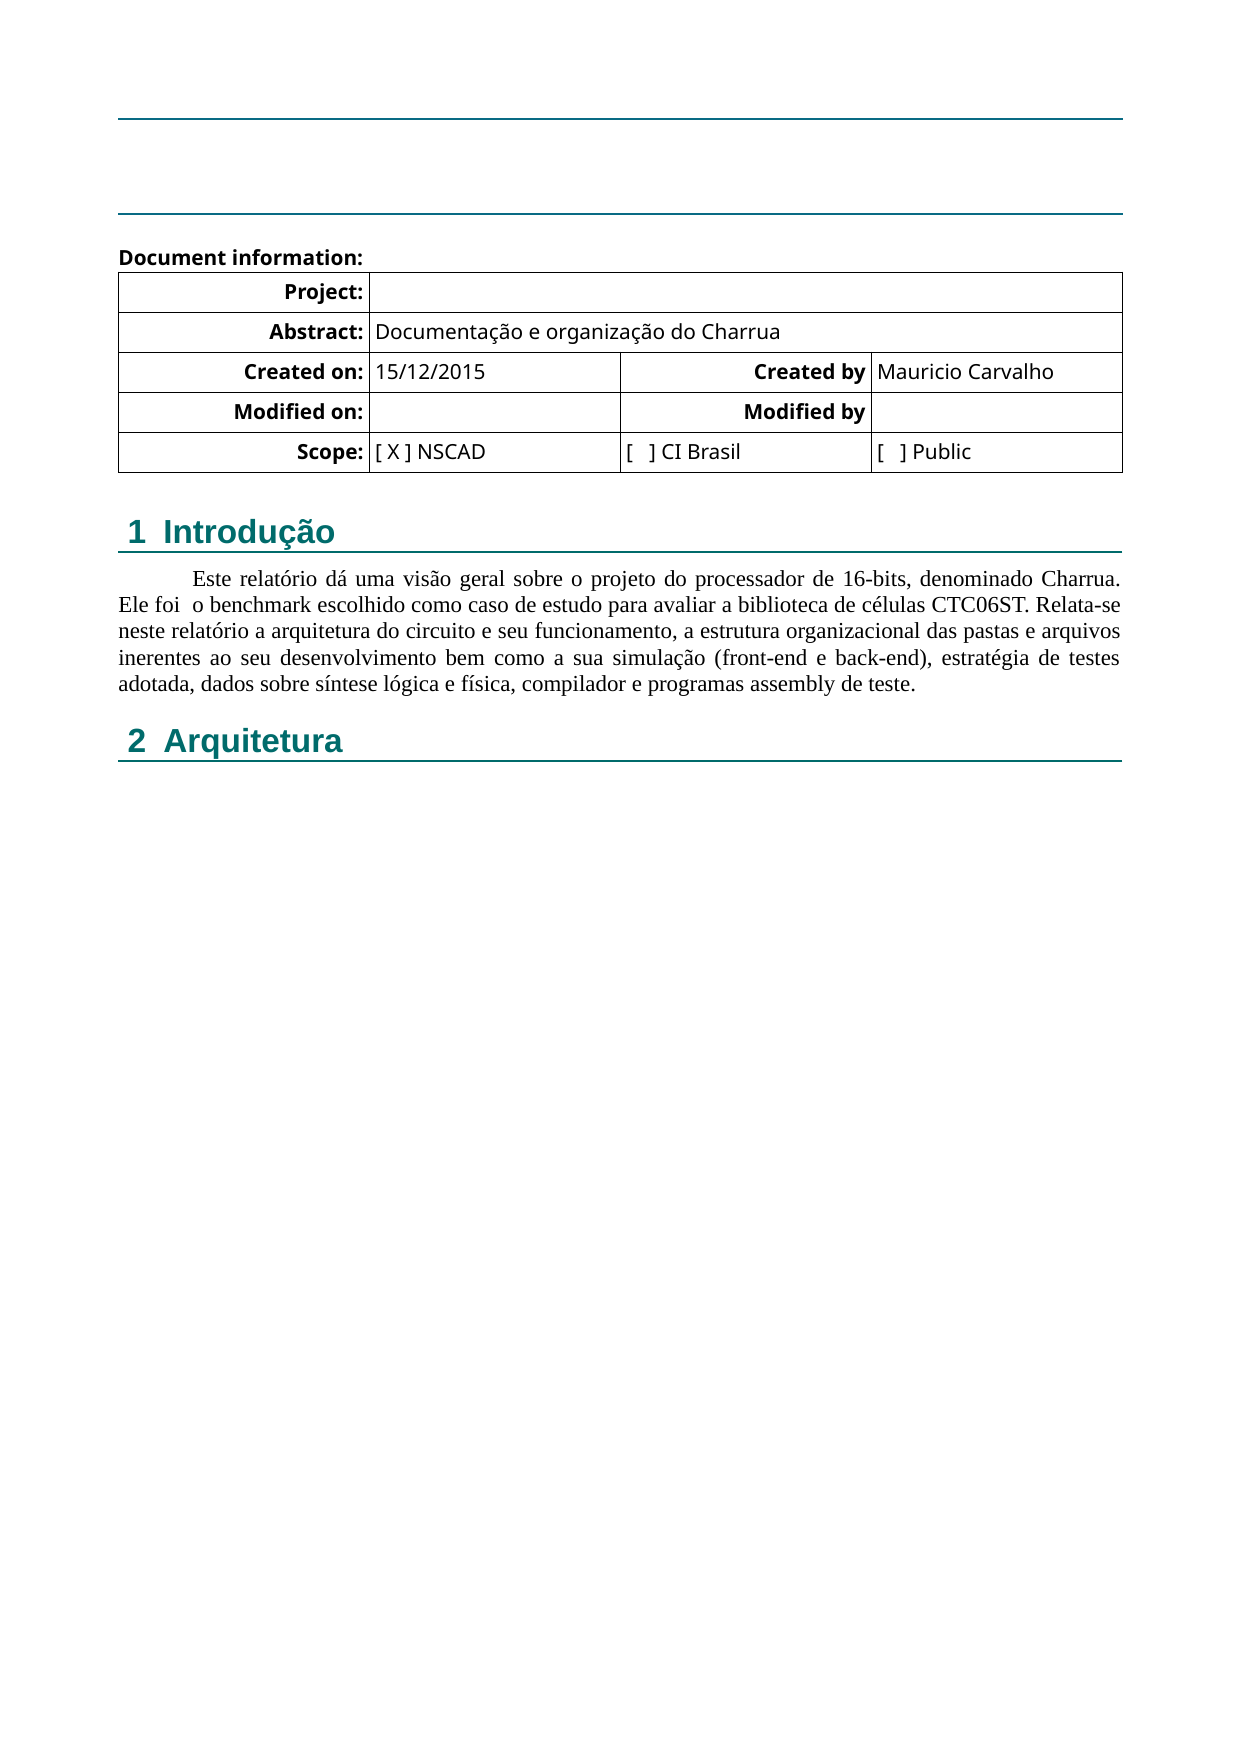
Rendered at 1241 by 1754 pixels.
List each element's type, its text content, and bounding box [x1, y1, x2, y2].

table_cell Abstract: [119, 313, 369, 352]
table_header Project: [119, 273, 369, 312]
table_cell Modified by [621, 393, 871, 432]
text Este relatório dá uma visão geral sobre o projeto do processador de 16-bits, denominado Charrua. Ele foi o benchmark escolhido como caso de estudo para avaliar a biblioteca de células CTC06ST. Relata-se neste relatório a arquitetura do circuito e seu funcionamento, a estrutura organizacional das pastas e arquivos inerentes ao seu desenvolvimento bem como a sua simulação (front-end e back-end), estratégia de testes adotada, dados sobre síntese lógica e física, compilador e programas assembly de teste. [118, 565, 1122, 697]
table_cell Created by [621, 353, 871, 392]
table_header [499, 120, 850, 213]
table_header [850, 120, 1122, 213]
table_cell [ ] Public [872, 433, 1122, 472]
text Document information: [118, 243, 1122, 272]
table_cell Mauricio Carvalho [872, 353, 1122, 392]
table_cell Documentação e organização do Charrua [370, 313, 1122, 352]
subtitle Arquitetura [118, 721, 1122, 760]
table_cell Scope: [119, 433, 369, 472]
table_cell [370, 393, 620, 432]
table_cell [ ] CI Brasil [621, 433, 871, 472]
table_header [118, 120, 499, 213]
subtitle Introdução [118, 512, 1122, 551]
table_cell Created on: [119, 353, 369, 392]
table_cell [ X ] NSCAD [370, 433, 620, 472]
table_cell 15/12/2015 [370, 353, 620, 392]
table_header [370, 273, 1122, 312]
table_cell Modified on: [119, 393, 369, 432]
table_cell [872, 393, 1122, 432]
